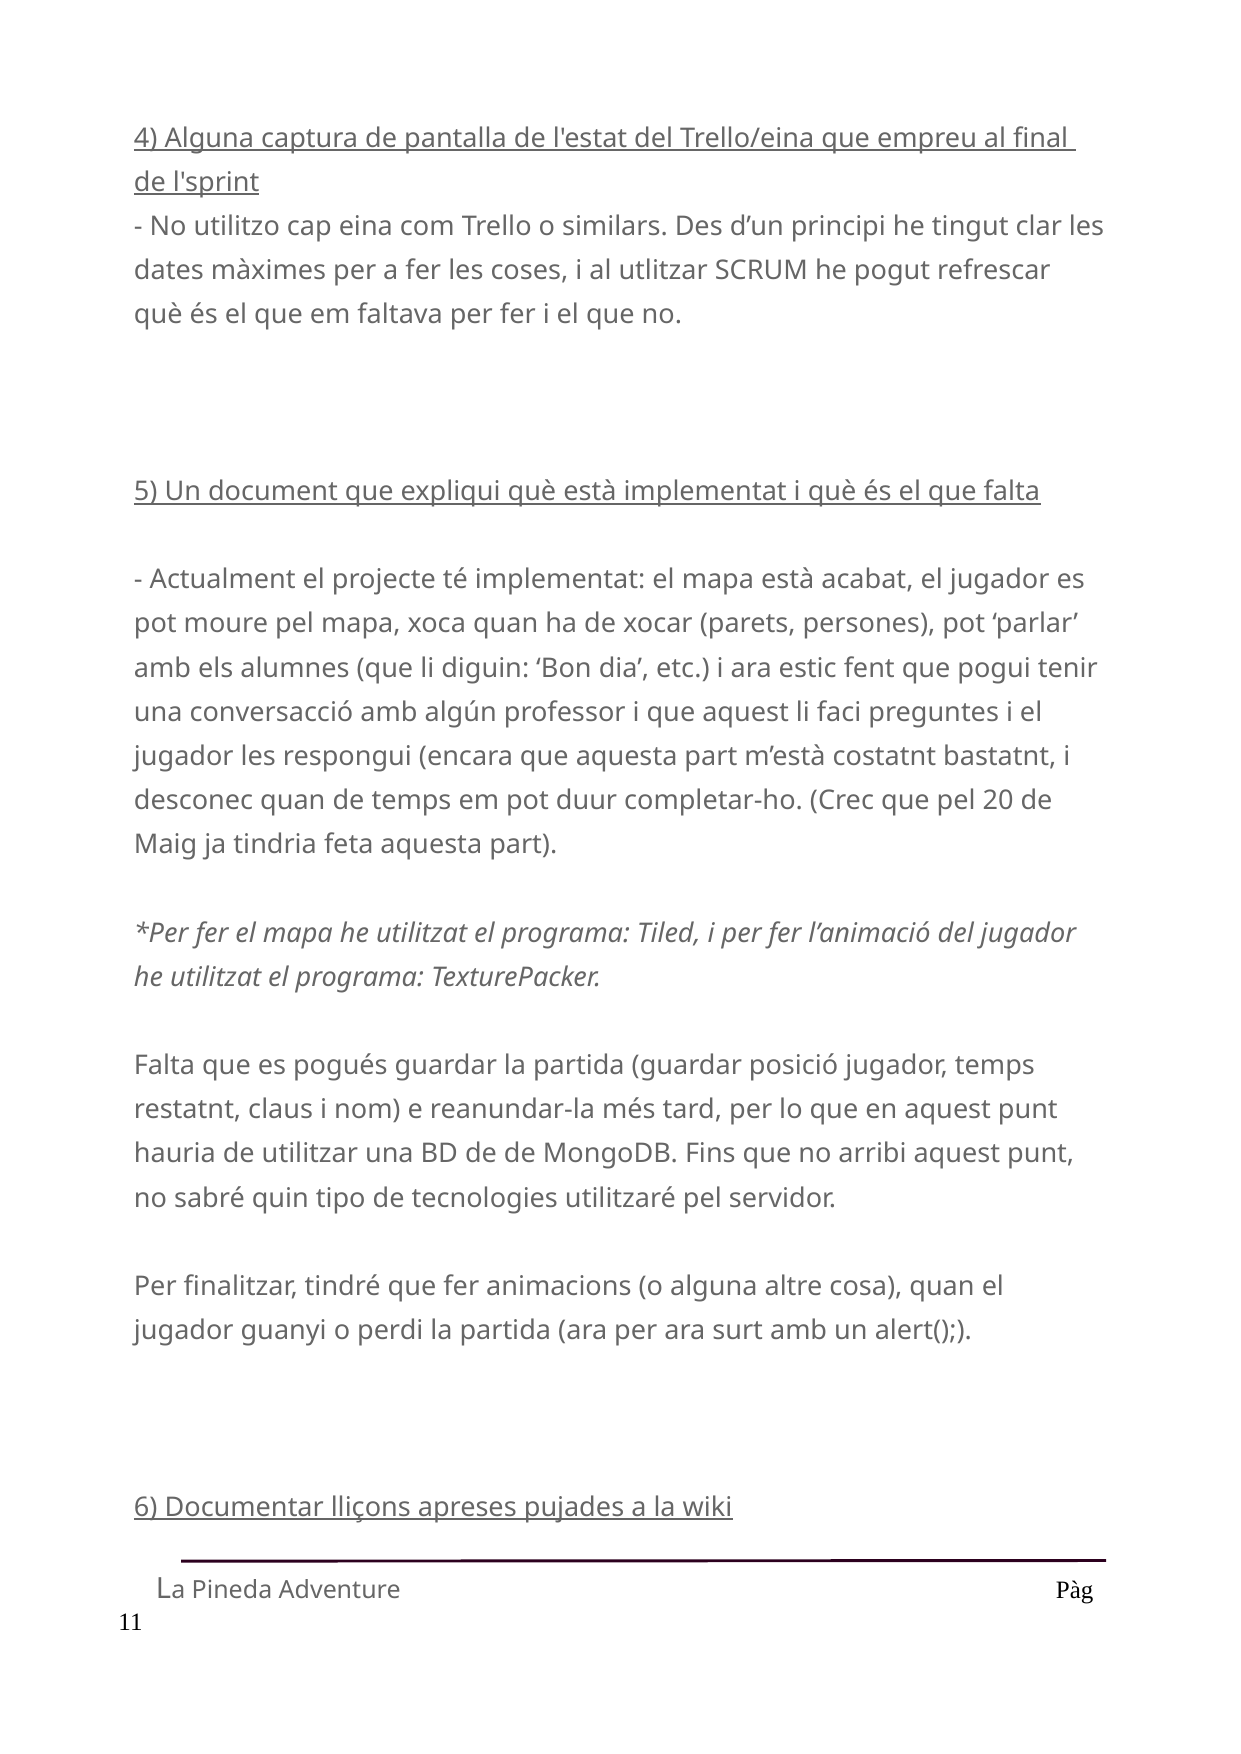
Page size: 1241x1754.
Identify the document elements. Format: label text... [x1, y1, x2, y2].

text - No utilitzo cap eina com Trello o similars. Des d’un principi he tingut clar les dates màximes per a fer les coses, i al utlitzar SCRUM he pogut refrescar què és el que em faltava per fer i el que no. [134, 206, 1106, 332]
text 6) Documentar lliçons apreses pujades a la wiki [134, 1487, 1106, 1524]
text *Per fer el mapa he utilitzat el programa: Tiled, i per fer l’animació del jugador he utilitzat el programa: TexturePacker. [134, 913, 1106, 994]
text - Actualment el projecte té implementat: el mapa està acabat, el jugador es pot moure pel mapa, xoca quan ha de xocar (parets, persones), pot ‘parlar’ amb els alumnes (que li diguin: ‘Bon dia’, etc.) i ara estic fent que pogui tenir una conversacció amb algún professor i que aquest li faci preguntes i el jugador les respongui (encara que aquesta part m’està costatnt bastatnt, i desconec quan de temps em pot duur completar-ho. (Crec que pel 20 de Maig ja tindria feta aquesta part). [134, 560, 1106, 862]
text Falta que es pogués guardar la partida (guardar posició jugador, temps restatnt, claus i nom) e reanundar-la més tard, per lo que en aquest punt hauria de utilitzar una BD de de MongoDB. Fins que no arribi aquest punt, no sabré quin tipo de tecnologies utilitzaré pel servidor. [134, 1046, 1106, 1215]
text 5) Un document que expliqui què està implementat i què és el que falta [134, 471, 1106, 508]
text Per finalitzar, tindré que fer animacions (o alguna altre cosa), quan el jugador guanyi o perdi la partida (ara per ara surt amb un alert();). [134, 1266, 1106, 1347]
text 4) Alguna captura de pantalla de l'estat del Trello/eina que empreu al final de l'sprint [134, 118, 1106, 199]
